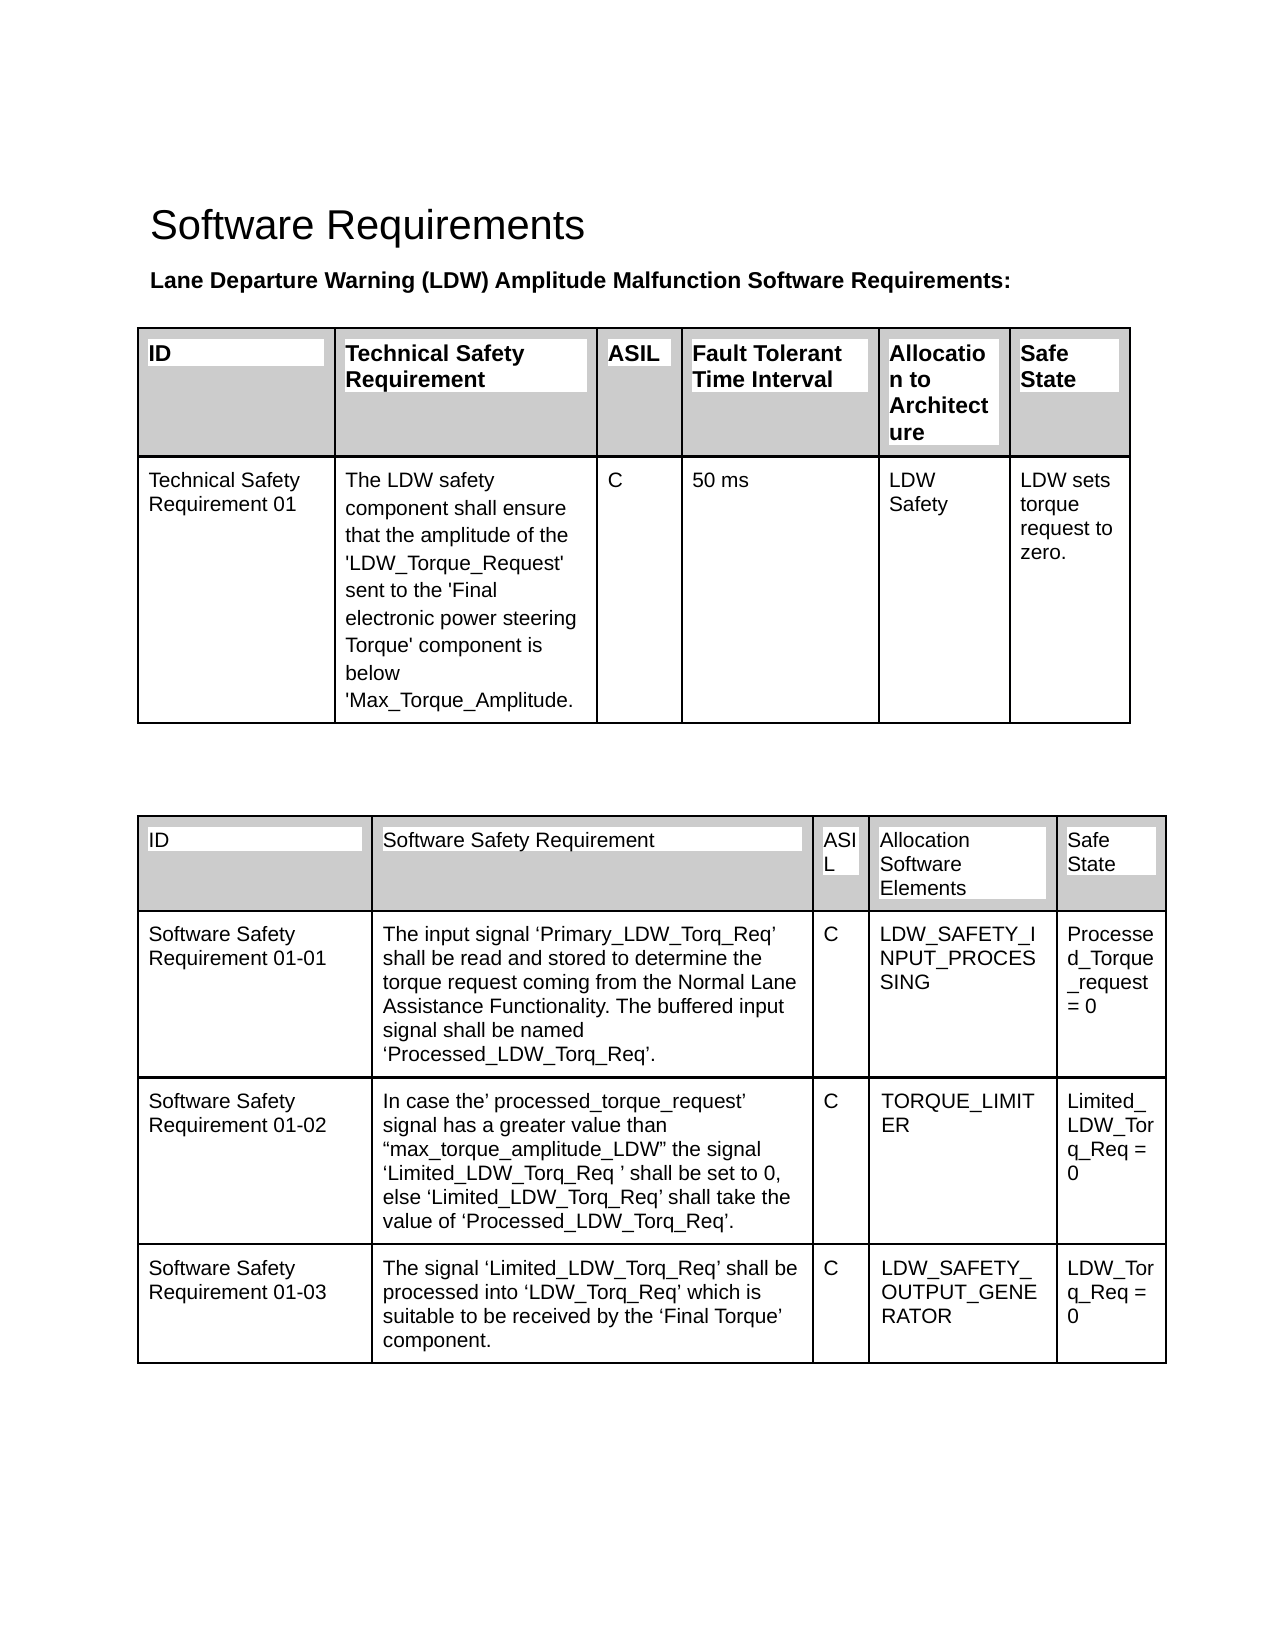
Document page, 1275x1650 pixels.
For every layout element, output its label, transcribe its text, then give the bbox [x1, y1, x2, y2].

table_cell LDW Safety [880, 458, 1009, 722]
table_header ID [139, 817, 371, 910]
table_cell TORQUE_LIMITER [870, 1079, 1056, 1243]
table_cell Technical Safety Requirement 01 [139, 458, 334, 722]
table_cell C [814, 1079, 868, 1243]
table_cell Software Safety Requirement 01-01 [139, 912, 371, 1076]
table_cell The LDW safety component shall ensure that the amplitude of the 'LDW_Torque_Request' sent to the 'Final electronic power steering Torque' component is below 'Max_Torque_Amplitude. [336, 458, 596, 722]
table_cell Software Safety Requirement 01-02 [139, 1079, 371, 1243]
table_cell C [598, 458, 681, 722]
table_cell LDW_SAFETY_INPUT_PROCESSING [870, 912, 1056, 1076]
table_cell LDW_Torq_Req = 0 [1058, 1245, 1165, 1362]
table_cell C [814, 912, 868, 1076]
table_cell LDW sets torque request to zero. [1011, 458, 1129, 722]
table_cell Software Safety Requirement 01-03 [139, 1245, 371, 1362]
table_cell The signal ‘Limited_LDW_Torq_Req’ shall be processed into ‘LDW_Torq_Req’ which is suitable to be received by the ‘Final Torque’ component. [373, 1245, 812, 1362]
subtitle Software Requirements [150, 200, 1125, 248]
table_header Allocation to Architecture [880, 329, 1009, 455]
table_header Allocation Software Elements [870, 817, 1056, 910]
table_cell LDW_SAFETY_OUTPUT_GENERATOR [870, 1245, 1056, 1362]
table_cell The input signal ‘Primary_LDW_Torq_Req’ shall be read and stored to determine the torque request coming from the Normal Lane Assistance Functionality. The buffered input signal shall be named ‘Processed_LDW_Torq_Req’. [373, 912, 812, 1076]
table_cell In case the’ processed_torque_request’ signal has a greater value than “max_torque_amplitude_LDW” the signal ‘Limited_LDW_Torq_Req ’ shall be set to 0, else ‘Limited_LDW_Torq_Req’ shall take the value of ‘Processed_LDW_Torq_Req’. [373, 1079, 812, 1243]
table_header Fault Tolerant Time Interval [683, 329, 878, 455]
table_cell Limited_LDW_Torq_Req = 0 [1058, 1079, 1165, 1243]
table_header Safe State [1011, 329, 1129, 455]
table_cell 50 ms [683, 458, 878, 722]
table_header Software Safety Requirement [373, 817, 812, 910]
table_header Technical Safety Requirement [336, 329, 596, 455]
table_header Safe State [1058, 817, 1165, 910]
table_cell Processed_Torque_request = 0 [1058, 912, 1165, 1076]
text Lane Departure Warning (LDW) Amplitude Malfunction Software Requirements: [150, 267, 1125, 293]
table_cell C [814, 1245, 868, 1362]
table_header ASIL [598, 329, 681, 455]
table_header ID [139, 329, 334, 455]
table_header ASIL [814, 817, 868, 910]
